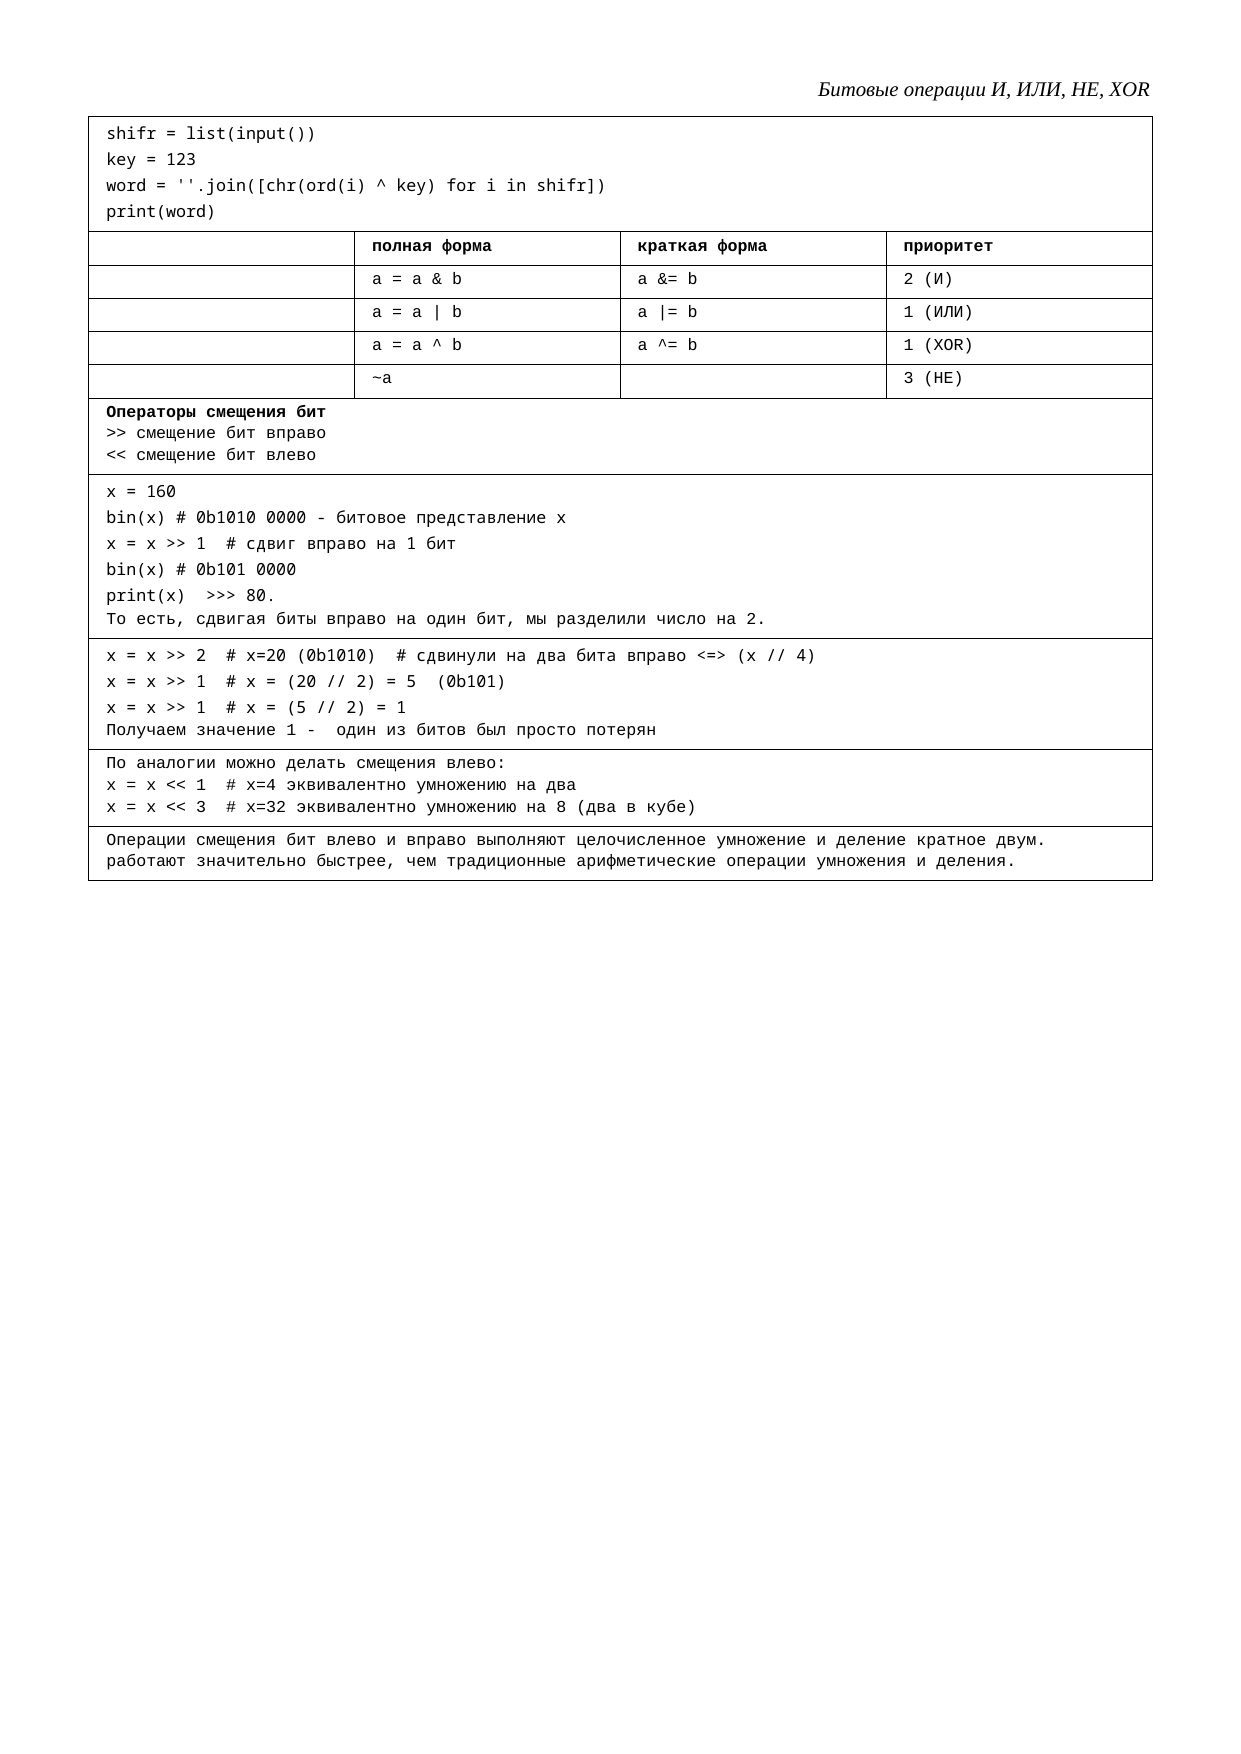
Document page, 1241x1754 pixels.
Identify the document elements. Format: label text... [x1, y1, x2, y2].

table_cell [89, 365, 354, 397]
table_cell a = a ^ b [355, 332, 620, 364]
table_cell ~a [355, 365, 620, 397]
table_cell a ^= b [621, 332, 886, 364]
table_cell 1 (XOR) [887, 332, 1152, 364]
table_cell По аналогии можно делать смещения влево: x = x << 1 # x=4 эквивалентно умножению на два x = x << 3 # x=32 эквивалентно умножению на 8 (два в кубе) [89, 750, 1152, 826]
table_cell shifr = list(input()) key = 123 word = ''.join([chr(ord(i) ^ key) for i in shifr]) print(word) [89, 117, 1152, 231]
table_cell x = 160 bin(x) # 0b1010 0000 - битовое представление x x = x >> 1 # сдвиг вправо на 1 бит bin(x) # 0b101 0000 print(x) >>> 80. То есть, сдвигая биты вправо на один бит, мы разделили число на 2. [89, 475, 1152, 638]
table_cell a = a | b [355, 299, 620, 331]
table_cell Операторы смещения бит >> смещение бит вправо << смещение бит влево [89, 399, 1152, 474]
table_cell Операции смещения бит влево и вправо выполняют целочисленное умножение и деление кратное двум. работают значительно быстрее, чем традиционные арифметические операции умножения и деления. [89, 827, 1152, 880]
table_cell a |= b [621, 299, 886, 331]
table_cell [621, 365, 886, 397]
table_cell [89, 232, 354, 264]
table_cell 2 (И) [887, 266, 1152, 298]
table_cell полная форма [355, 232, 620, 264]
table_cell a &= b [621, 266, 886, 298]
table_cell x = x >> 2 # x=20 (0b1010) # сдвинули на два бита вправо <=> (x // 4) x = x >> 1 # x = (20 // 2) = 5 (0b101) x = x >> 1 # x = (5 // 2) = 1 Получаем значение 1 - один из битов был просто потерян [89, 639, 1152, 749]
table_cell приоритет [887, 232, 1152, 264]
table_cell [89, 299, 354, 331]
table_cell [89, 332, 354, 364]
table_cell 1 (ИЛИ) [887, 299, 1152, 331]
table_cell [89, 266, 354, 298]
table_cell 3 (НЕ) [887, 365, 1152, 397]
table_cell a = a & b [355, 266, 620, 298]
table_cell краткая форма [621, 232, 886, 264]
